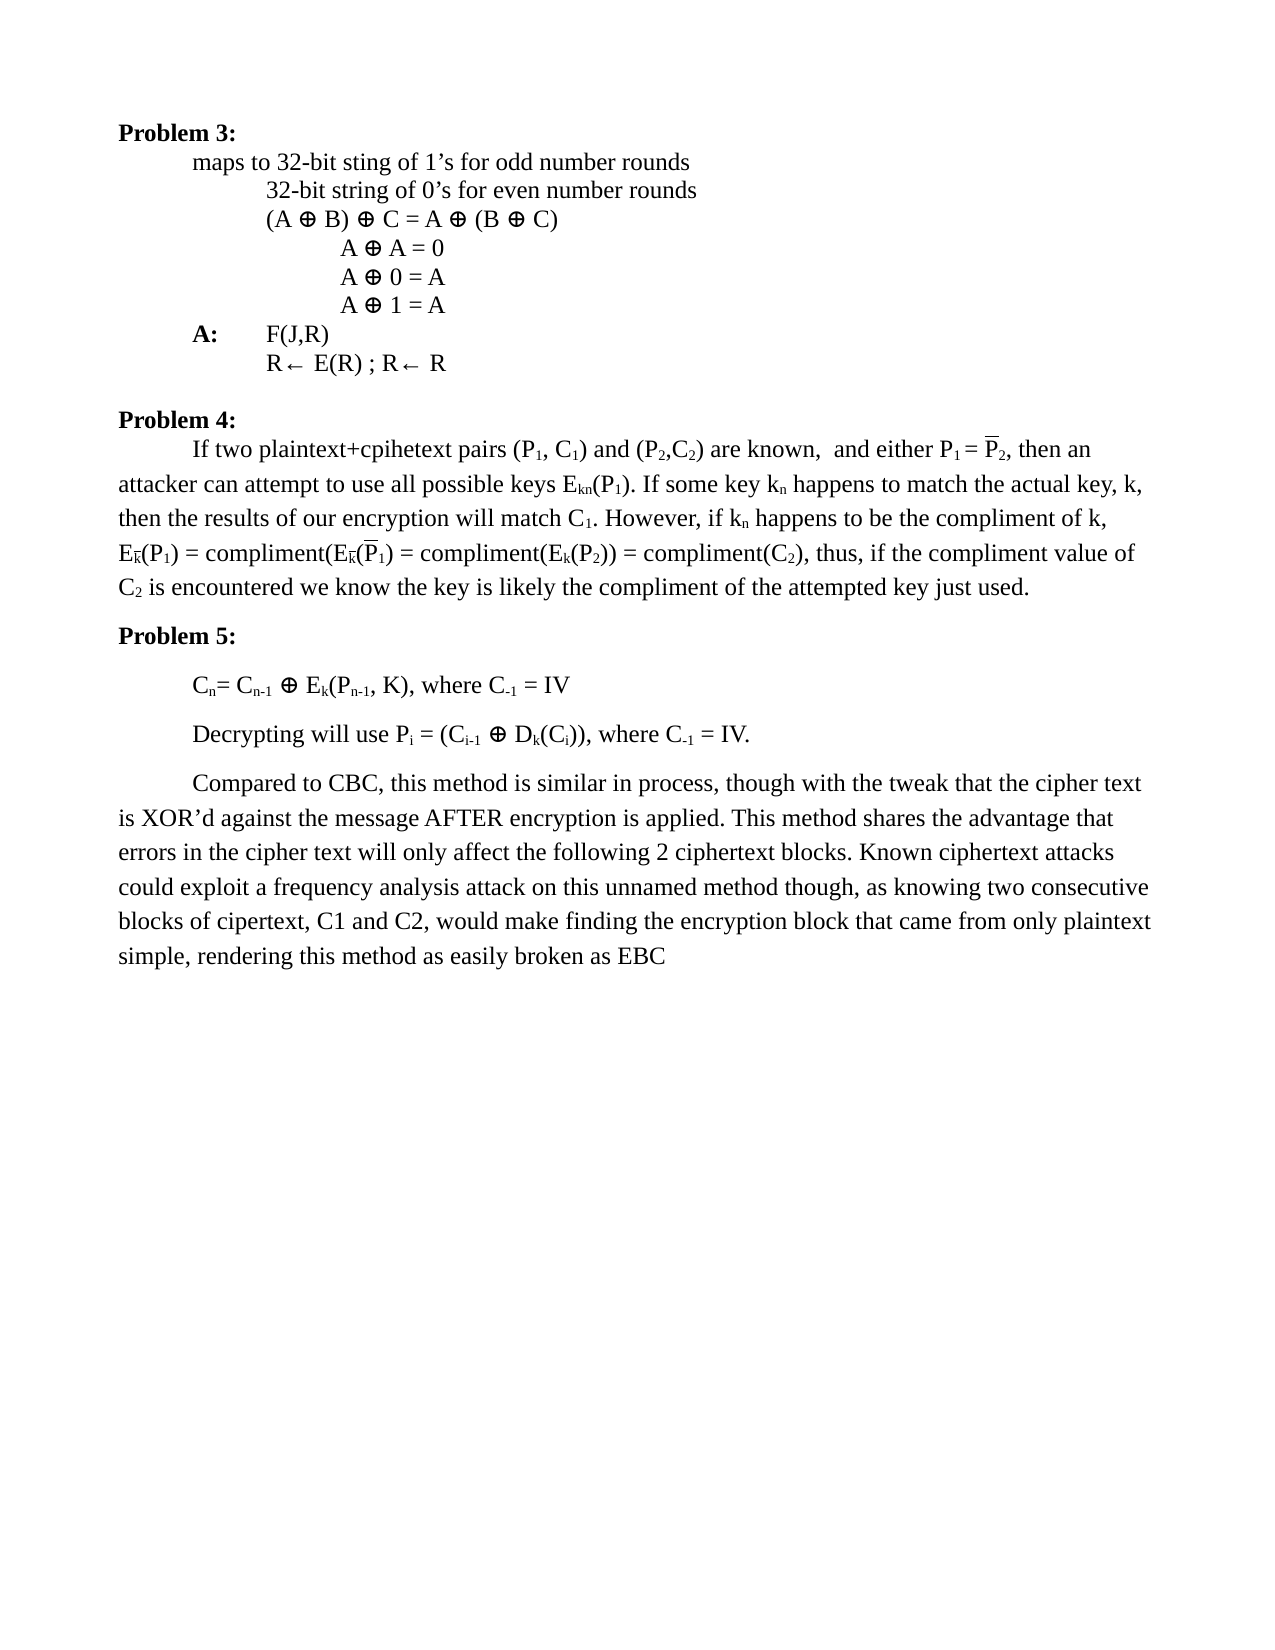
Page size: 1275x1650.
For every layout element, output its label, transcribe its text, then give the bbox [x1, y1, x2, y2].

text A: F(J,R) [118, 319, 1157, 348]
text Decrypting will use Pi = (Ci-1 ⊕ Dk(Ci)), where C-1 = IV. [118, 719, 1157, 748]
text A ⊕ 1 = A [118, 291, 1157, 319]
text Problem 4: [118, 406, 1157, 434]
text If two plaintext+cpihetext pairs (P1, C1) and (P2,C2) are known, and either P1 = P2, then an attacker can attempt to use all possible keys Ekn(P1). If some key kn happens to match the actual key, k, then the results of our encryption will match C1. However, if kn happens to be the compliment of k, Ek(P1) = compliment(Ek(P1) = compliment(Ek(P2)) = compliment(C2), thus, if the compliment value of C2 is encountered we know the key is likely the compliment of the attempted key just used. [118, 434, 1157, 601]
text Problem 3: [118, 118, 1157, 147]
text Cn= Cn-1 ⊕ Ek(Pn-1, K), where C-1 = IV [118, 670, 1157, 699]
text A ⊕ 0 = A [118, 262, 1157, 291]
text (A ⊕ B) ⊕ C = A ⊕ (B ⊕ C) [118, 204, 1157, 233]
text A ⊕ A = 0 [118, 233, 1157, 262]
text 32-bit string of 0’s for even number rounds [118, 176, 1157, 204]
text maps to 32-bit sting of 1’s for odd number rounds [118, 147, 1157, 176]
text Problem 5: [118, 621, 1157, 650]
text R← E(R) ; R← R [118, 348, 1157, 377]
text Compared to CBC, this method is similar in process, though with the tweak that the cipher text is XOR’d against the message AFTER encryption is applied. This method shares the advantage that errors in the cipher text will only affect the following 2 ciphertext blocks. Known ciphertext attacks could exploit a frequency analysis attack on this unnamed method though, as knowing two consecutive blocks of cipertext, C1 and C2, would make finding the encryption block that came from only plaintext simple, rendering this method as easily broken as EBC [118, 768, 1157, 970]
